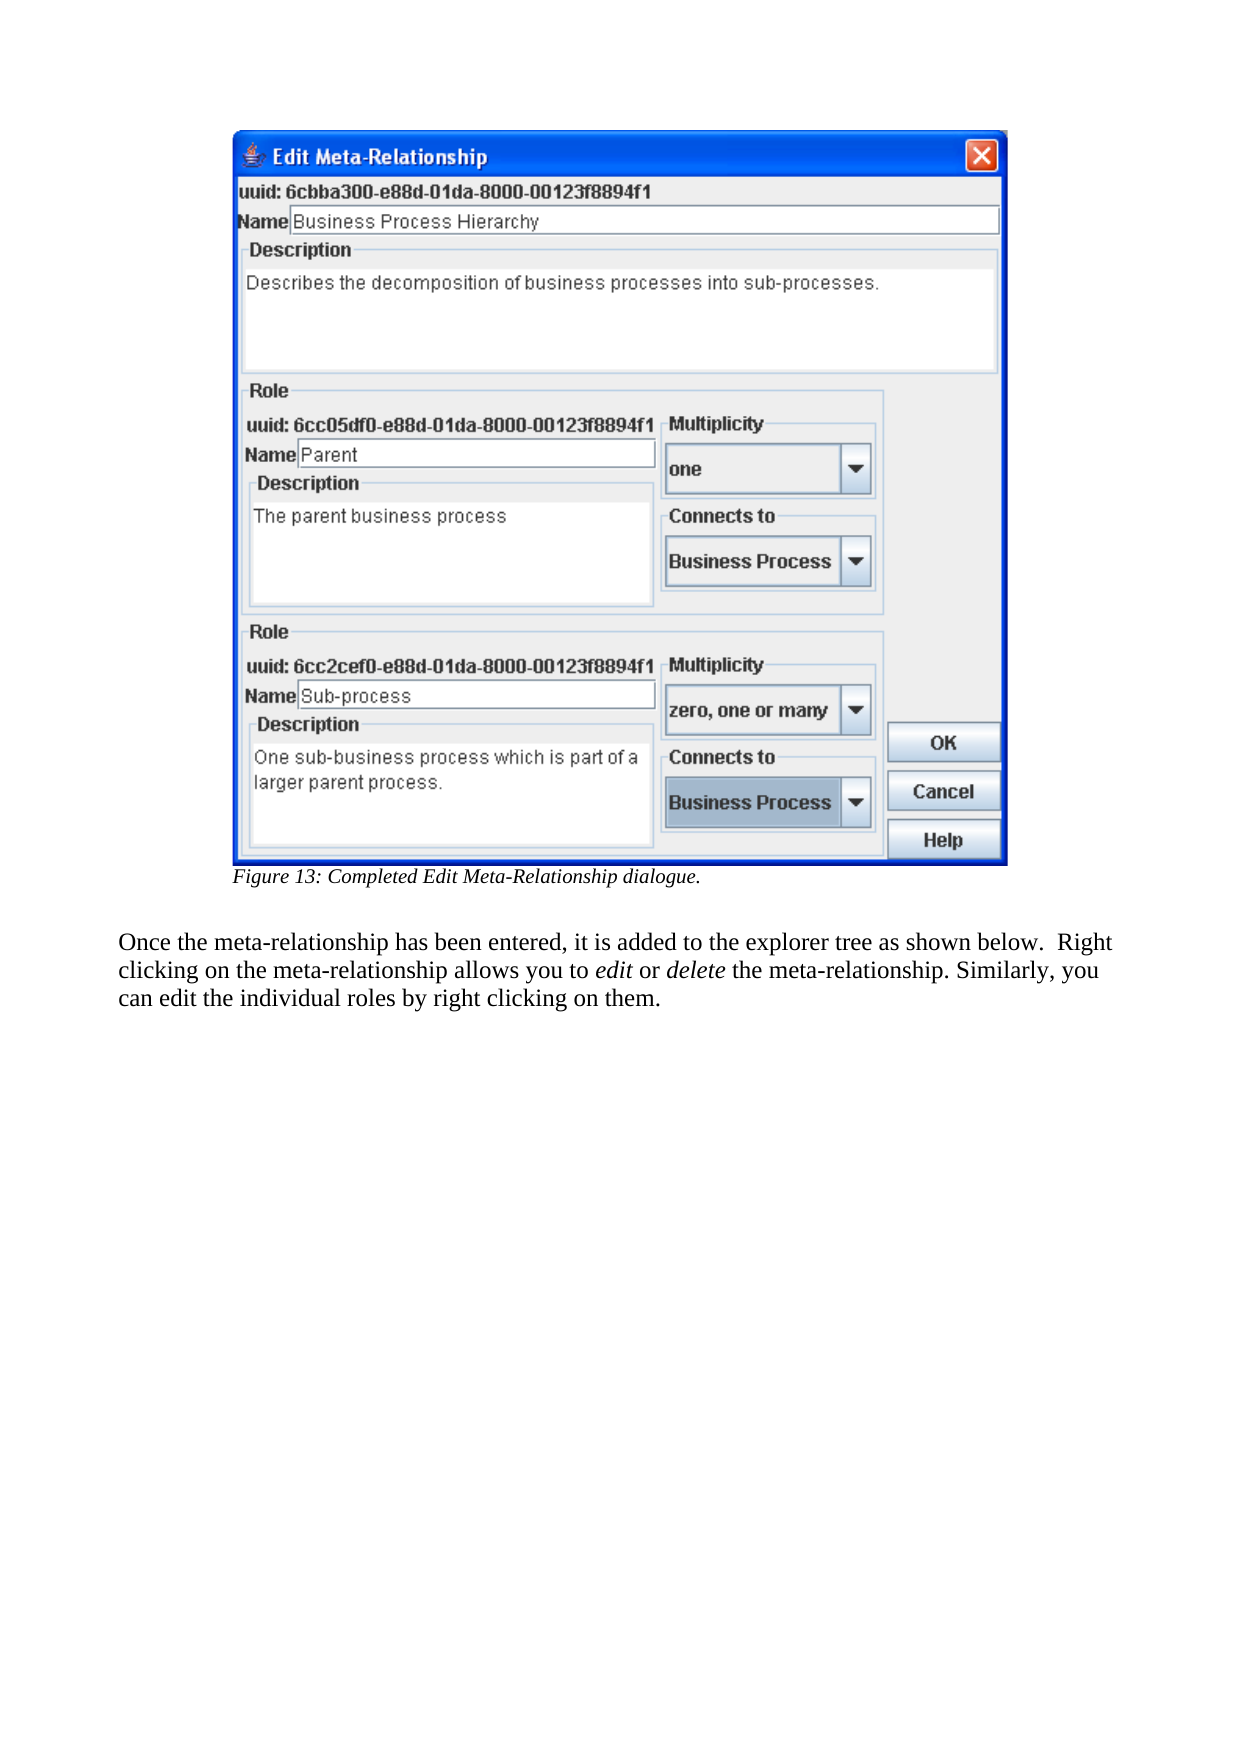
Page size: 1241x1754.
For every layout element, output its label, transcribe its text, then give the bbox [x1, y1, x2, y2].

text Figure 13: Completed Edit Meta-Relationship dialogue. [232, 866, 1007, 888]
picture [232, 130, 1008, 866]
text Once the meta-relationship has been entered, it is added to the explorer tree as shown below. Right clicking on the meta-relationship allows you to edit or delete the meta-relationship. Similarly, you can edit the individual roles by right clicking on them. [118, 928, 1122, 1012]
